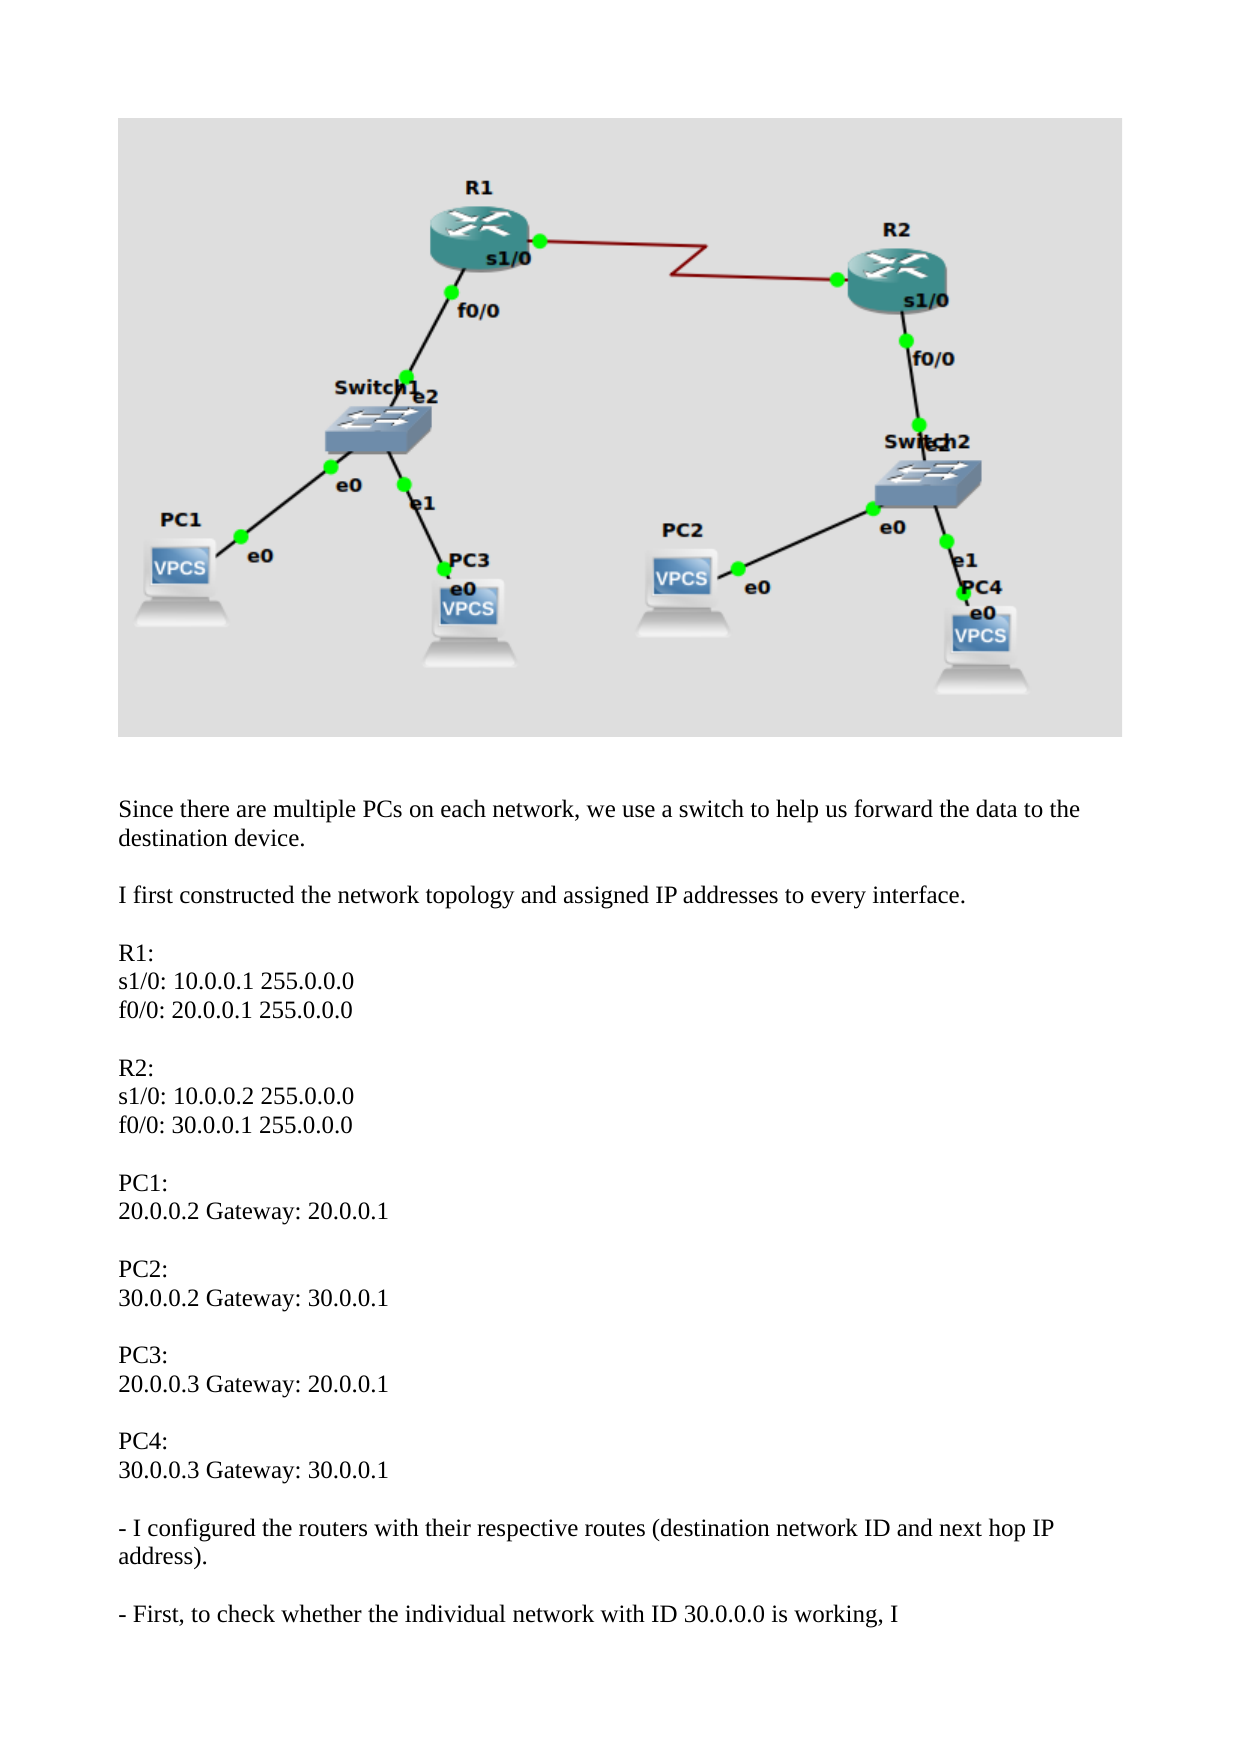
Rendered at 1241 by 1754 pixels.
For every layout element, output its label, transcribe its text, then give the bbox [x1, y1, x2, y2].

text I first constructed the network topology and assigned IP addresses to every interface. [118, 880, 1122, 909]
text f0/0: 30.0.0.1 255.0.0.0 [118, 1110, 1122, 1139]
text - First, to check whether the individual network with ID 30.0.0.0 is working, I [118, 1599, 1122, 1628]
text PC1: [118, 1168, 1122, 1196]
text s1/0: 10.0.0.2 255.0.0.0 [118, 1081, 1122, 1110]
text 30.0.0.2 Gateway: 30.0.0.1 [118, 1283, 1122, 1311]
text f0/0: 20.0.0.1 255.0.0.0 [118, 995, 1122, 1024]
text PC3: [118, 1340, 1122, 1369]
text 20.0.0.2 Gateway: 20.0.0.1 [118, 1196, 1122, 1225]
text R2: [118, 1053, 1122, 1081]
picture [118, 118, 1123, 737]
text 30.0.0.3 Gateway: 30.0.0.1 [118, 1455, 1122, 1484]
text PC2: [118, 1254, 1122, 1283]
text R1: [118, 938, 1122, 966]
text - I configured the routers with their respective routes (destination network ID and next hop IP address). [118, 1513, 1122, 1570]
text PC4: [118, 1426, 1122, 1455]
text s1/0: 10.0.0.1 255.0.0.0 [118, 966, 1122, 995]
text 20.0.0.3 Gateway: 20.0.0.1 [118, 1369, 1122, 1398]
text Since there are multiple PCs on each network, we use a switch to help us forward the data to the destination device. [118, 794, 1122, 851]
